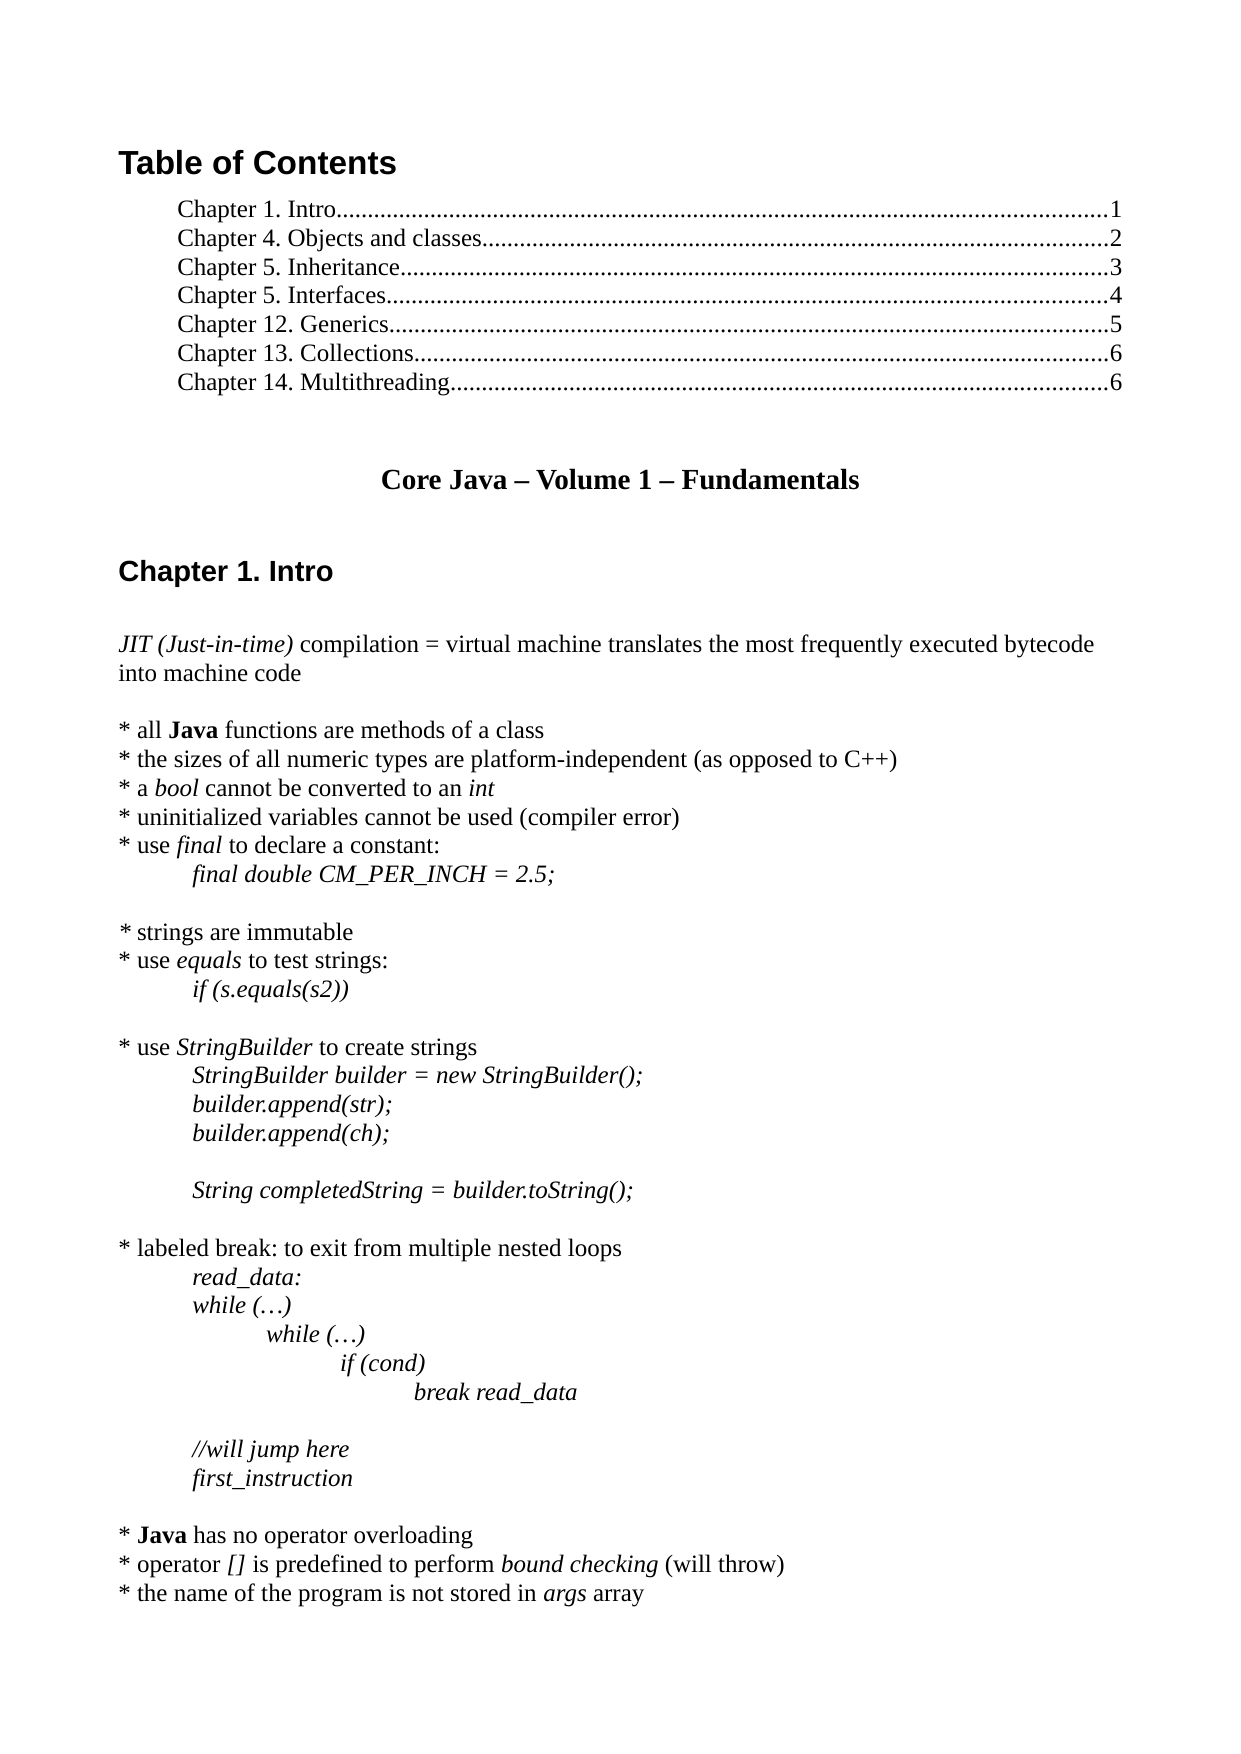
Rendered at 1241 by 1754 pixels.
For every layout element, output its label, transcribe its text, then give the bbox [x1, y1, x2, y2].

text while (…) [118, 1319, 1122, 1348]
text * a bool cannot be converted to an int [118, 773, 1122, 802]
text if (s.equals(s2)) [118, 974, 1122, 1003]
text * the sizes of all numeric types are platform-independent (as opposed to C++) [118, 744, 1122, 773]
text builder.append(str); [118, 1089, 1122, 1118]
text while (…) [118, 1291, 1122, 1319]
text read_data: [118, 1262, 1122, 1291]
text JIT (Just-in-time) compilation = virtual machine translates the most frequently executed bytecode into machine code [118, 629, 1122, 687]
text StringBuilder builder = new StringBuilder(); [118, 1061, 1122, 1089]
subtitle Chapter 1. Intro [118, 554, 1122, 588]
text * use StringBuilder to create strings [118, 1032, 1122, 1061]
text * use equals to test strings: [118, 946, 1122, 974]
text Chapter 4. Objects and classes 2 [177, 223, 1122, 252]
text //will jump here [118, 1434, 1122, 1463]
text Chapter 13. Collections 6 [177, 338, 1122, 367]
text Chapter 1. Intro 1 [177, 194, 1122, 223]
text Chapter 14. Multithreading 6 [177, 367, 1122, 395]
text Chapter 5. Interfaces 4 [177, 280, 1122, 309]
text Chapter 12. Generics 5 [177, 309, 1122, 338]
text break read_data [118, 1377, 1122, 1406]
text if (cond) [118, 1348, 1122, 1377]
text * strings are immutable [118, 917, 1122, 946]
text * labeled break: to exit from multiple nested loops [118, 1233, 1122, 1262]
text * Java has no operator overloading [118, 1521, 1122, 1549]
subtitle Table of Contents [118, 143, 1122, 182]
text Core Java – Volume 1 – Fundamentals [118, 462, 1122, 496]
text * operator [] is predefined to perform bound checking (will throw) [118, 1549, 1122, 1578]
text builder.append(ch); [118, 1118, 1122, 1147]
text Chapter 5. Inheritance 3 [177, 252, 1122, 280]
text final double CM_PER_INCH = 2.5; [118, 859, 1122, 888]
text * all Java functions are methods of a class [118, 716, 1122, 744]
text first_instruction [118, 1463, 1122, 1492]
text * the name of the program is not stored in args array [118, 1578, 1122, 1607]
text String completedString = builder.toString(); [118, 1176, 1122, 1204]
text * use final to declare a constant: [118, 831, 1122, 859]
text * uninitialized variables cannot be used (compiler error) [118, 802, 1122, 831]
